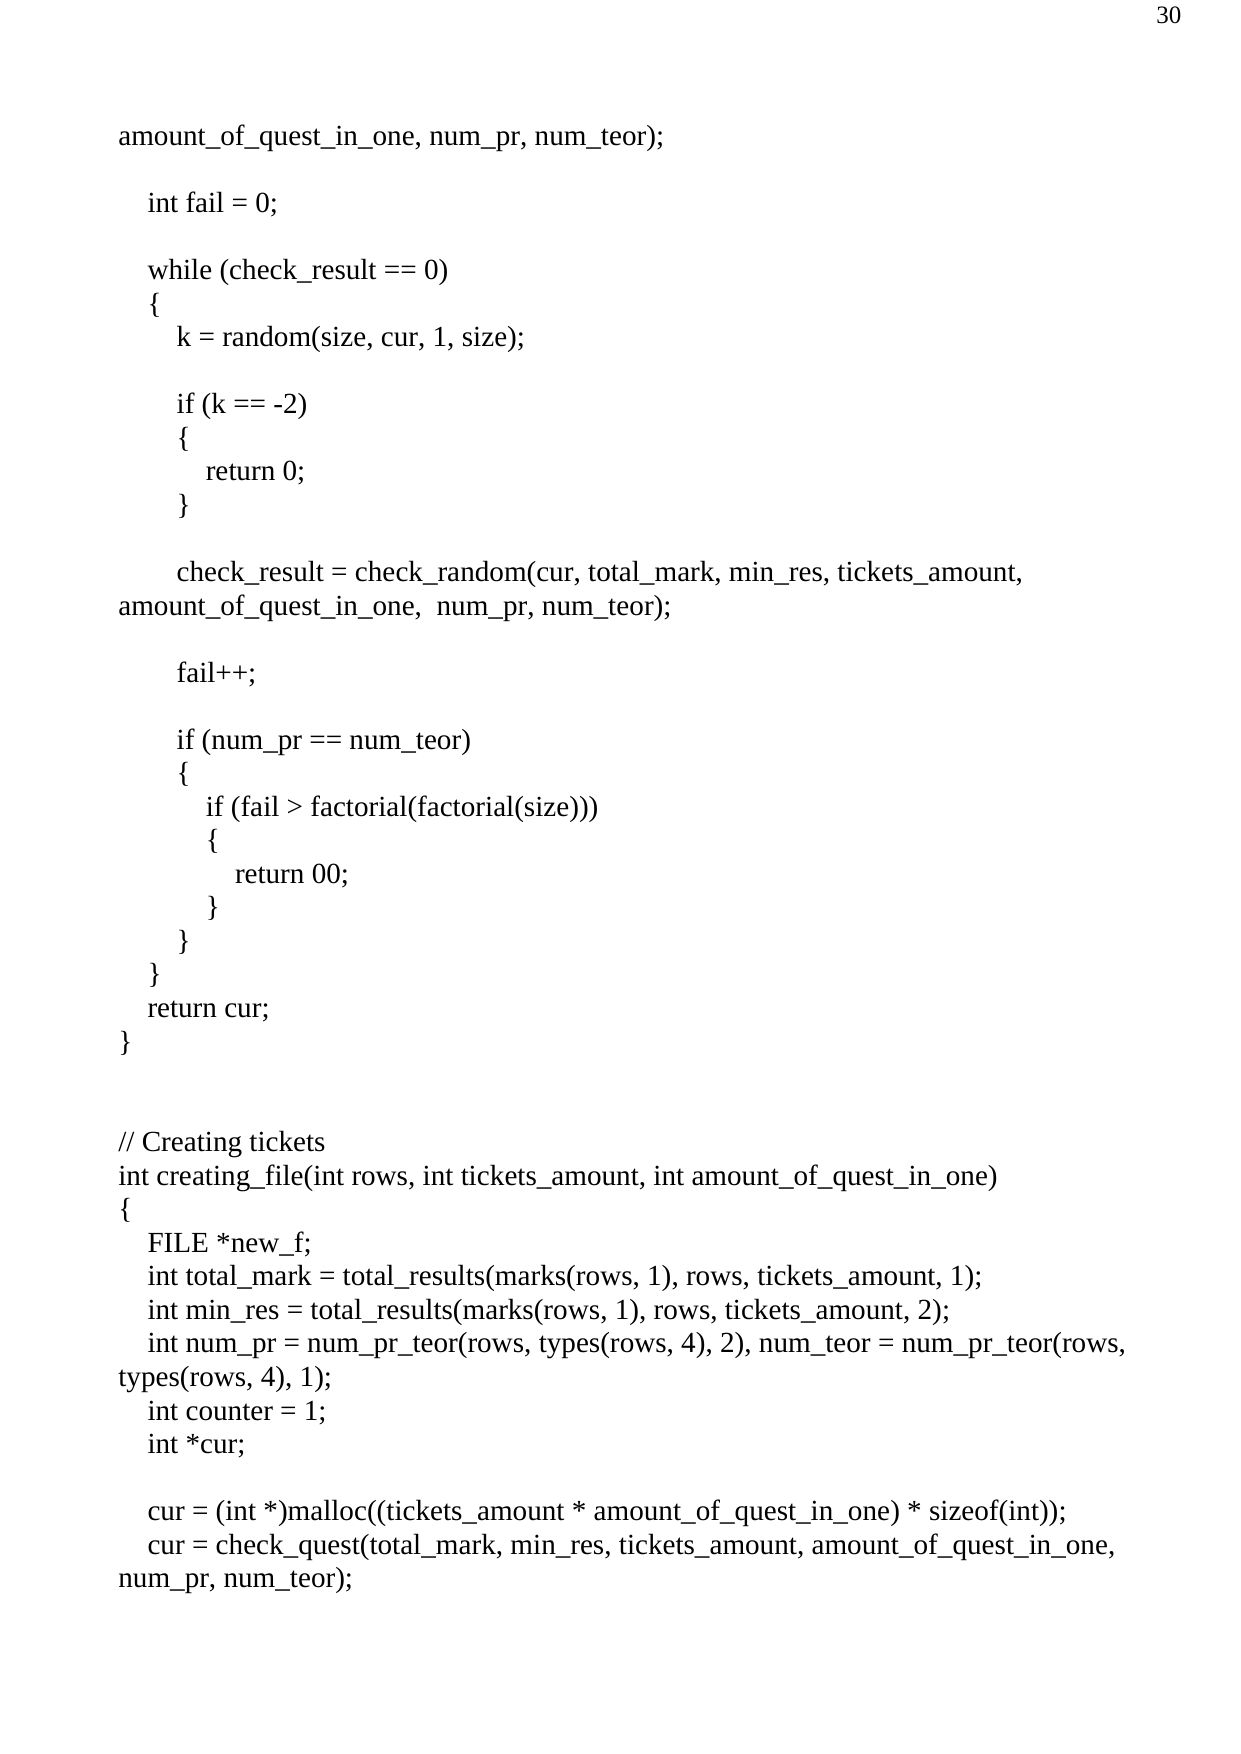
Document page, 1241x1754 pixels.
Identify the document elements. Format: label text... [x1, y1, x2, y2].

text cur = (int *)malloc((tickets_amount * amount_of_quest_in_one) * sizeof(int)); [118, 1493, 1181, 1527]
text k = random(size, cur, 1, size); [118, 319, 1181, 353]
text } [118, 487, 1181, 521]
text if (num_pr == num_teor) [118, 722, 1181, 755]
text cur = check_quest(total_mark, min_res, tickets_amount, amount_of_quest_in_one, num_pr, num_teor); [118, 1527, 1181, 1594]
text { [118, 755, 1181, 789]
text // Creating tickets [118, 1124, 1181, 1158]
text int counter = 1; [118, 1393, 1181, 1426]
text { [118, 286, 1181, 319]
text return cur; [118, 990, 1181, 1024]
text check_result = check_random(cur, total_mark, min_res, tickets_amount, amount_of_quest_in_one, num_pr, num_teor); [118, 554, 1181, 621]
text amount_of_quest_in_one, num_pr, num_teor); [118, 118, 1181, 152]
text if (fail > factorial(factorial(size))) [118, 789, 1181, 822]
text int *cur; [118, 1426, 1181, 1460]
text int total_mark = total_results(marks(rows, 1), rows, tickets_amount, 1); [118, 1258, 1181, 1292]
text int num_pr = num_pr_teor(rows, types(rows, 4), 2), num_teor = num_pr_teor(rows, types(rows, 4), 1); [118, 1326, 1181, 1393]
text } [118, 1024, 1181, 1057]
text return 0; [118, 453, 1181, 487]
text } [118, 923, 1181, 957]
text if (k == -2) [118, 386, 1181, 420]
text fail++; [118, 655, 1181, 688]
text { [118, 1191, 1181, 1225]
text int min_res = total_results(marks(rows, 1), rows, tickets_amount, 2); [118, 1292, 1181, 1326]
text while (check_result == 0) [118, 252, 1181, 286]
text FILE *new_f; [118, 1225, 1181, 1258]
text int fail = 0; [118, 185, 1181, 219]
text } [118, 889, 1181, 923]
text { [118, 822, 1181, 856]
text { [118, 420, 1181, 453]
text } [118, 957, 1181, 990]
text int creating_file(int rows, int tickets_amount, int amount_of_quest_in_one) [118, 1158, 1181, 1191]
text return 00; [118, 856, 1181, 889]
